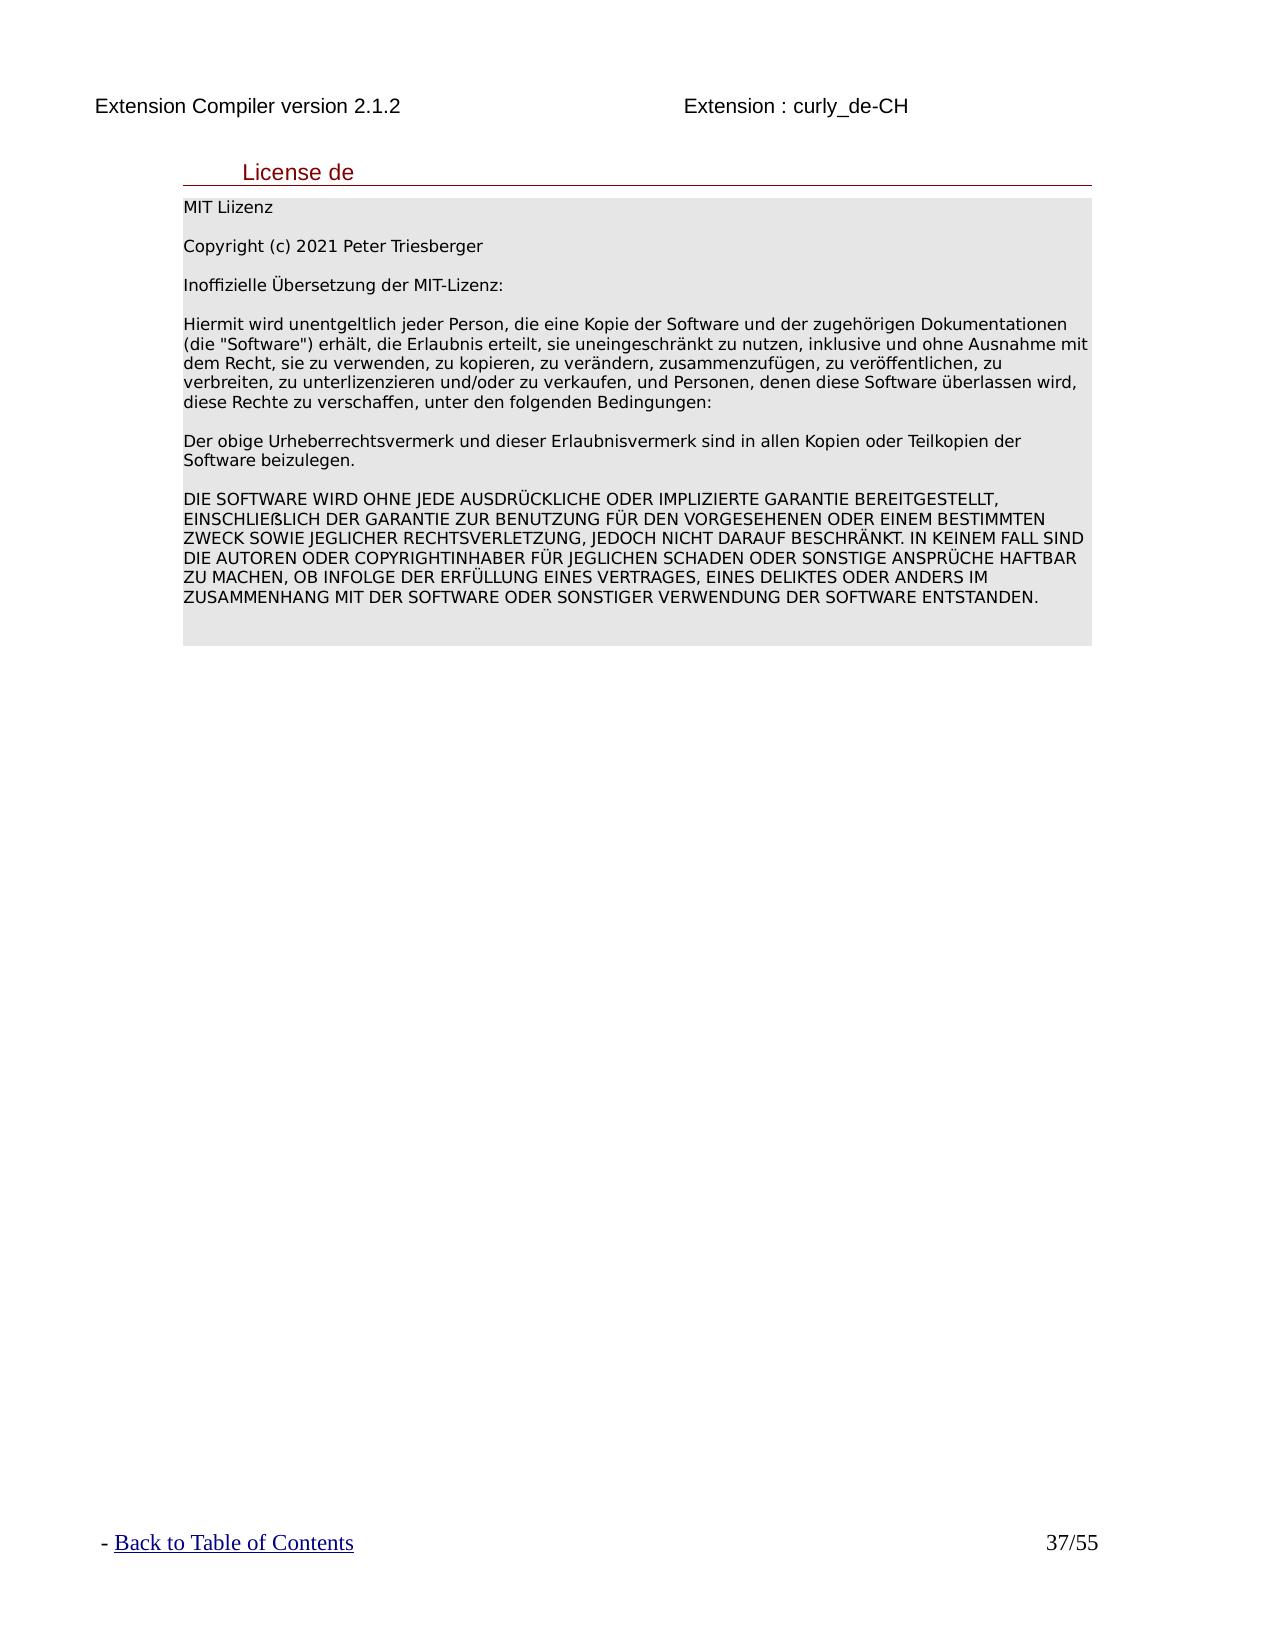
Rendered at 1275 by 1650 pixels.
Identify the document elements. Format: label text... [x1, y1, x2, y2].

text DIE SOFTWARE WIRD OHNE JEDE AUSDRÜCKLICHE ODER IMPLIZIERTE GARANTIE BEREITGESTELLT, EINSCHLIEẞLICH DER GARANTIE ZUR BENUTZUNG FÜR DEN VORGESEHENEN ODER EINEM BESTIMMTEN ZWECK SOWIE JEGLICHER RECHTSVERLETZUNG, JEDOCH NICHT DARAUF BESCHRÄNKT. IN KEINEM FALL SIND DIE AUTOREN ODER COPYRIGHTINHABER FÜR JEGLICHEN SCHADEN ODER SONSTIGE ANSPRÜCHE HAFTBAR ZU MACHEN, OB INFOLGE DER ERFÜLLUNG EINES VERTRAGES, EINES DELIKTES ODER ANDERS IM ZUSAMMENHANG MIT DER SOFTWARE ODER SONSTIGER VERWENDUNG DER SOFTWARE ENTSTANDEN. [183, 490, 1092, 607]
text License de [183, 159, 1092, 185]
text Der obige Urheberrechtsvermerk und dieser Erlaubnisvermerk sind in allen Kopien oder Teilkopien der Software beizulegen. [183, 432, 1092, 471]
text Copyright (c) 2021 Peter Triesberger [183, 237, 1092, 257]
text MIT Liizenz [183, 198, 1092, 218]
text Hiermit wird unentgeltlich jeder Person, die eine Kopie der Software und der zugehörigen Dokumentationen (die "Software") erhält, die Erlaubnis erteilt, sie uneingeschränkt zu nutzen, inklusive und ohne Ausnahme mit dem Recht, sie zu verwenden, zu kopieren, zu verändern, zusammenzufügen, zu veröffentlichen, zu verbreiten, zu unterlizenzieren und/oder zu verkaufen, und Personen, denen diese Software überlassen wird, diese Rechte zu verschaffen, unter den folgenden Bedingungen: [183, 315, 1092, 412]
text Inoffizielle Übersetzung der MIT-Lizenz: [183, 276, 1092, 296]
